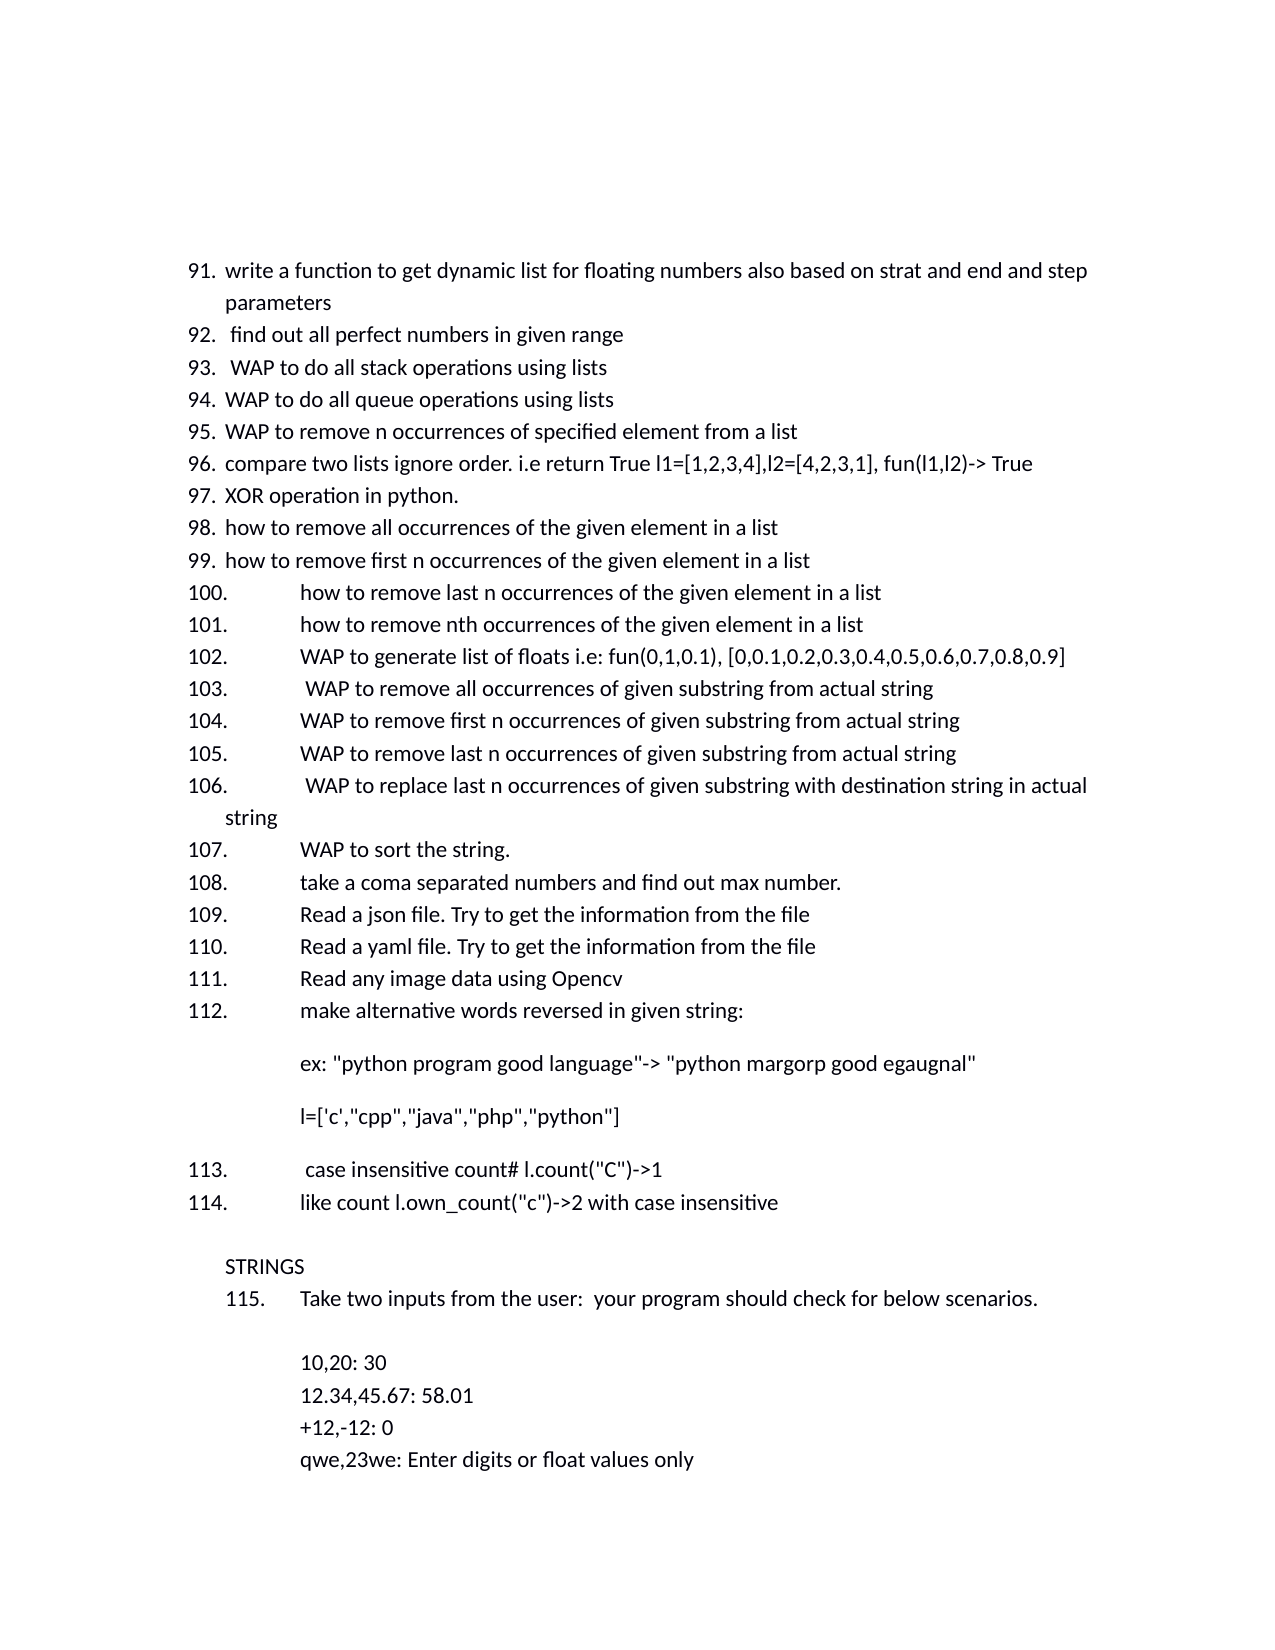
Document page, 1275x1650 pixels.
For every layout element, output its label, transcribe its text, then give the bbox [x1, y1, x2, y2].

list qwe,23we: Enter digits or float values only [300, 1445, 1125, 1473]
list WAP to remove first n occurrences of given substring from actual string [187, 707, 1125, 735]
list +12,-12: 0 [300, 1413, 1125, 1441]
list WAP to do all stack operations using lists [187, 353, 1125, 381]
list STRINGS [225, 1252, 1125, 1280]
list WAP to do all queue operations using lists [187, 385, 1125, 413]
list Read a json file. Try to get the information from the file [187, 900, 1125, 928]
list like count l.own_count("c")->2 with case insensitive [187, 1188, 1125, 1216]
list write a function to get dynamic list for floating numbers also based on strat and end and step parameters [187, 256, 1125, 316]
list take a coma separated numbers and find out max number. [187, 868, 1125, 896]
list WAP to sort the string. [187, 835, 1125, 863]
list 10,20: 30 [300, 1348, 1125, 1377]
list WAP to remove n occurrences of specified element from a list [187, 417, 1125, 445]
list case insensitive count# l.count("C")->1 [187, 1155, 1125, 1183]
list WAP to replace last n occurrences of given substring with destination string in actual string [187, 771, 1125, 831]
list Take two inputs from the user: your program should check for below scenarios. [225, 1284, 1125, 1312]
list find out all perfect numbers in given range [187, 320, 1125, 348]
list XOR operation in python. [187, 481, 1125, 509]
list 12.34,45.67: 58.01 [300, 1381, 1125, 1409]
text l=['c',"cpp","java","php","python"] [150, 1102, 1125, 1130]
list Read any image data using Opencv [187, 964, 1125, 992]
text ex: "python program good language"-> "python margorp good egaugnal" [150, 1049, 1125, 1077]
list how to remove all occurrences of the given element in a list [187, 513, 1125, 542]
list make alternative words reversed in given string: [187, 996, 1125, 1024]
list WAP to remove all occurrences of given substring from actual string [187, 674, 1125, 702]
list how to remove last n occurrences of the given element in a list [187, 578, 1125, 606]
list how to remove first n occurrences of the given element in a list [187, 546, 1125, 574]
list Read a yaml file. Try to get the information from the file [187, 932, 1125, 960]
list WAP to remove last n occurrences of given substring from actual string [187, 739, 1125, 767]
list compare two lists ignore order. i.e return True l1=[1,2,3,4],l2=[4,2,3,1], fun(l1,l2)-> True [187, 449, 1125, 477]
list how to remove nth occurrences of the given element in a list [187, 610, 1125, 638]
list WAP to generate list of floats i.e: fun(0,1,0.1), [0,0.1,0.2,0.3,0.4,0.5,0.6,0.7,0.8,0.9] [187, 642, 1125, 670]
